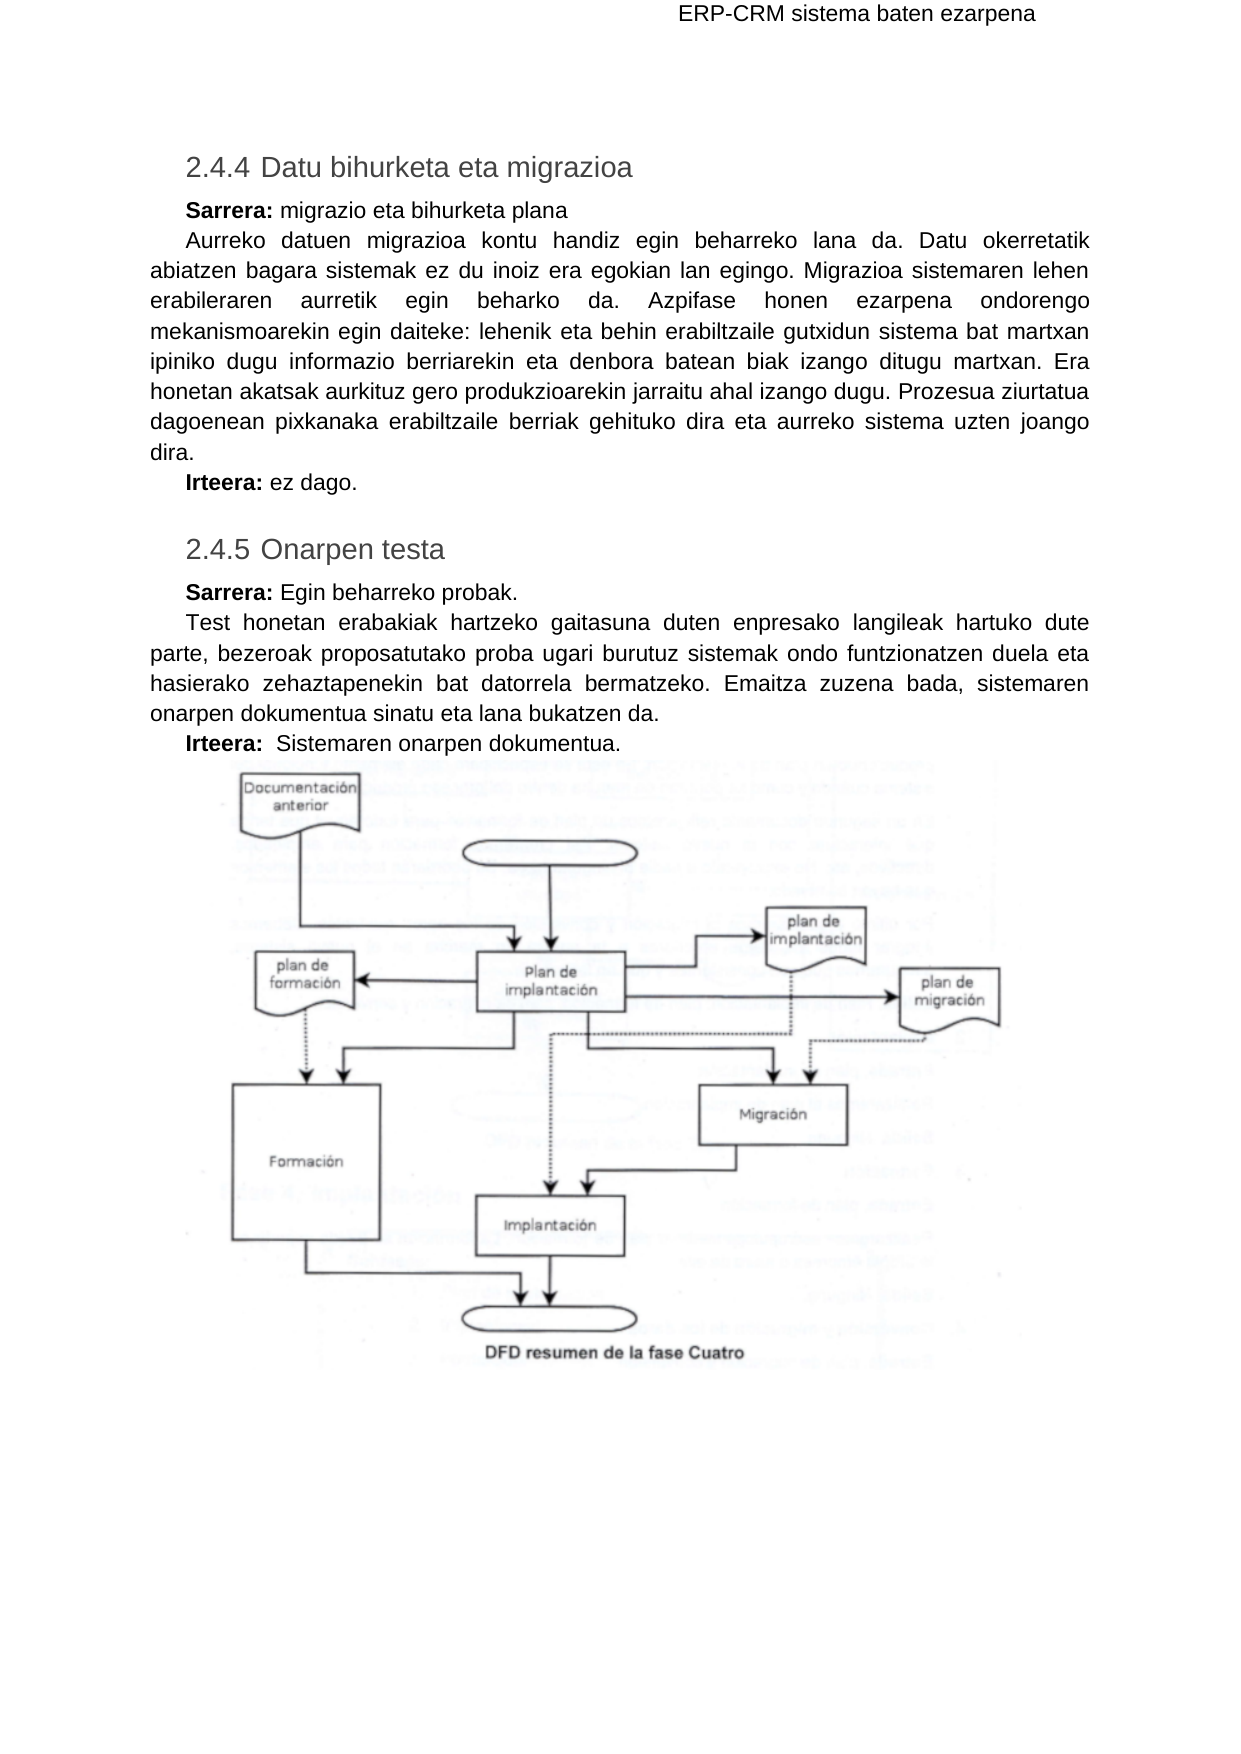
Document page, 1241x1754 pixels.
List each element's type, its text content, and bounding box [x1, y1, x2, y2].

text Sarrera: migrazio eta bihurketa plana [150, 197, 1090, 223]
text Irteera: ez dago. [150, 469, 1090, 495]
text Irteera: Sistemaren onarpen dokumentua. [150, 730, 1090, 757]
subtitle Onarpen testa [185, 532, 1090, 566]
subtitle Datu bihurketa eta migrazioa [185, 150, 1090, 183]
text Sarrera: Egin beharreko probak. [150, 579, 1090, 606]
picture [185, 760, 1022, 1370]
text Aurreko datuen migrazioa kontu handiz egin beharreko lana da. Datu okerretatik abiatzen bagara sistemak ez du inoiz era egokian lan egingo. Migrazioa sistemaren lehen erabileraren aurretik egin beharko da. Azpifase honen ezarpena ondorengo mekanismoarekin egin daiteke: lehenik eta behin erabiltzaile gutxidun sistema bat martxan ipiniko dugu informazio berriarekin eta denbora batean biak izango ditugu martxan. Era honetan akatsak aurkituz gero produkzioarekin jarraitu ahal izango dugu. Prozesua ziurtatua dagoenean pixkanaka erabiltzaile berriak gehituko dira eta aurreko sistema uzten joango dira. [150, 227, 1090, 465]
text Test honetan erabakiak hartzeko gaitasuna duten enpresako langileak hartuko dute parte, bezeroak proposatutako proba ugari burutuz sistemak ondo funtzionatzen duela eta hasierako zehaztapenekin bat datorrela bermatzeko. Emaitza zuzena bada, sistemaren onarpen dokumentua sinatu eta lana bukatzen da. [150, 609, 1090, 726]
